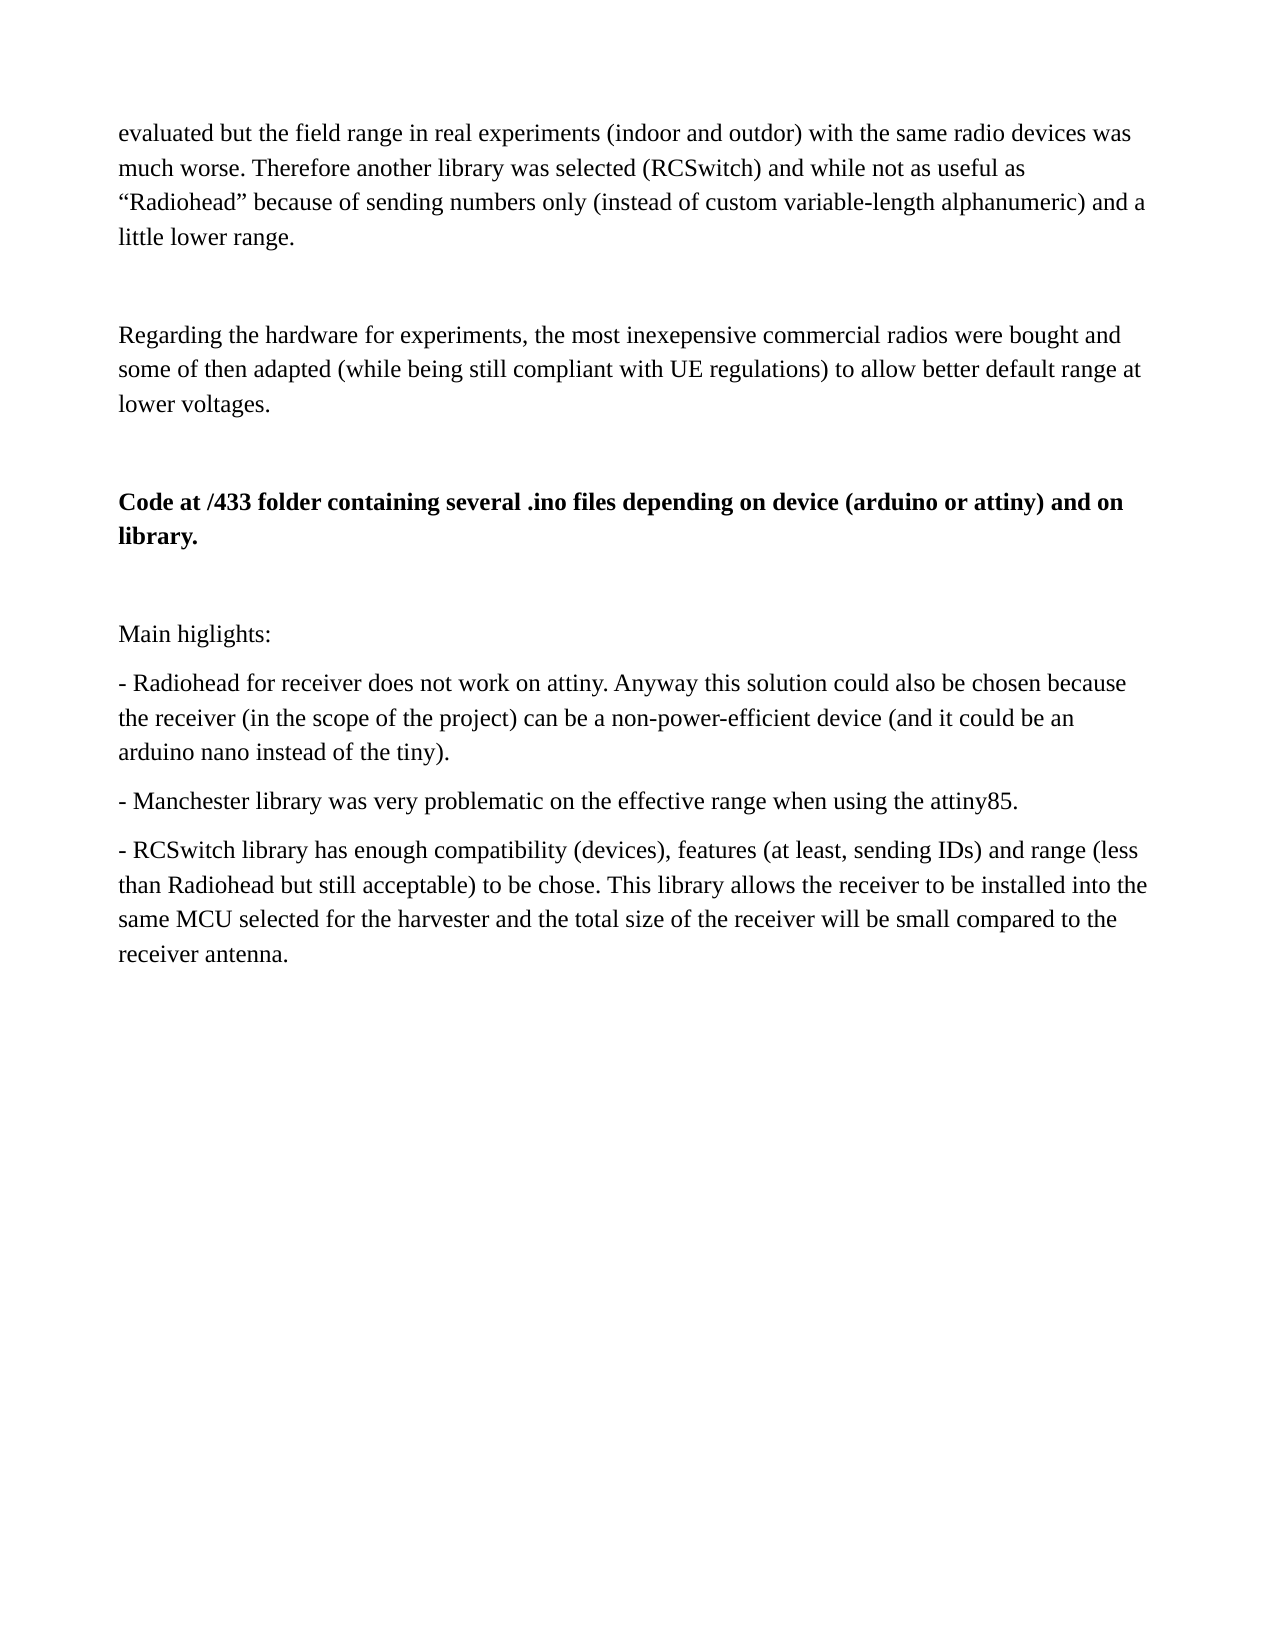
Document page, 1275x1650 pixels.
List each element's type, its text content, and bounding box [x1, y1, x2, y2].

text - RCSwitch library has enough compatibility (devices), features (at least, sending IDs) and range (less than Radiohead but still acceptable) to be chose. This library allows the receiver to be installed into the same MCU selected for the harvester and the total size of the receiver will be small compared to the receiver antenna. [118, 836, 1157, 968]
text Regarding the hardware for experiments, the most inexepensive commercial radios were bought and some of then adapted (while being still compliant with UE regulations) to allow better default range at lower voltages. [118, 320, 1157, 417]
text Main higlights: [118, 619, 1157, 648]
text - Manchester library was very problematic on the effective range when using the attiny85. [118, 786, 1157, 815]
text Code at /433 folder containing several .ino files depending on device (arduino or attiny) and on library. [118, 487, 1157, 550]
text - Radiohead for receiver does not work on attiny. Anyway this solution could also be chosen because the receiver (in the scope of the project) can be a non-power-efficient device (and it could be an arduino nano instead of the tiny). [118, 668, 1157, 766]
text evaluated but the field range in real experiments (indoor and outdor) with the same radio devices was much worse. Therefore another library was selected (RCSwitch) and while not as useful as “Radiohead” because of sending numbers only (instead of custom variable-length alphanumeric) and a little lower range. [118, 118, 1157, 250]
